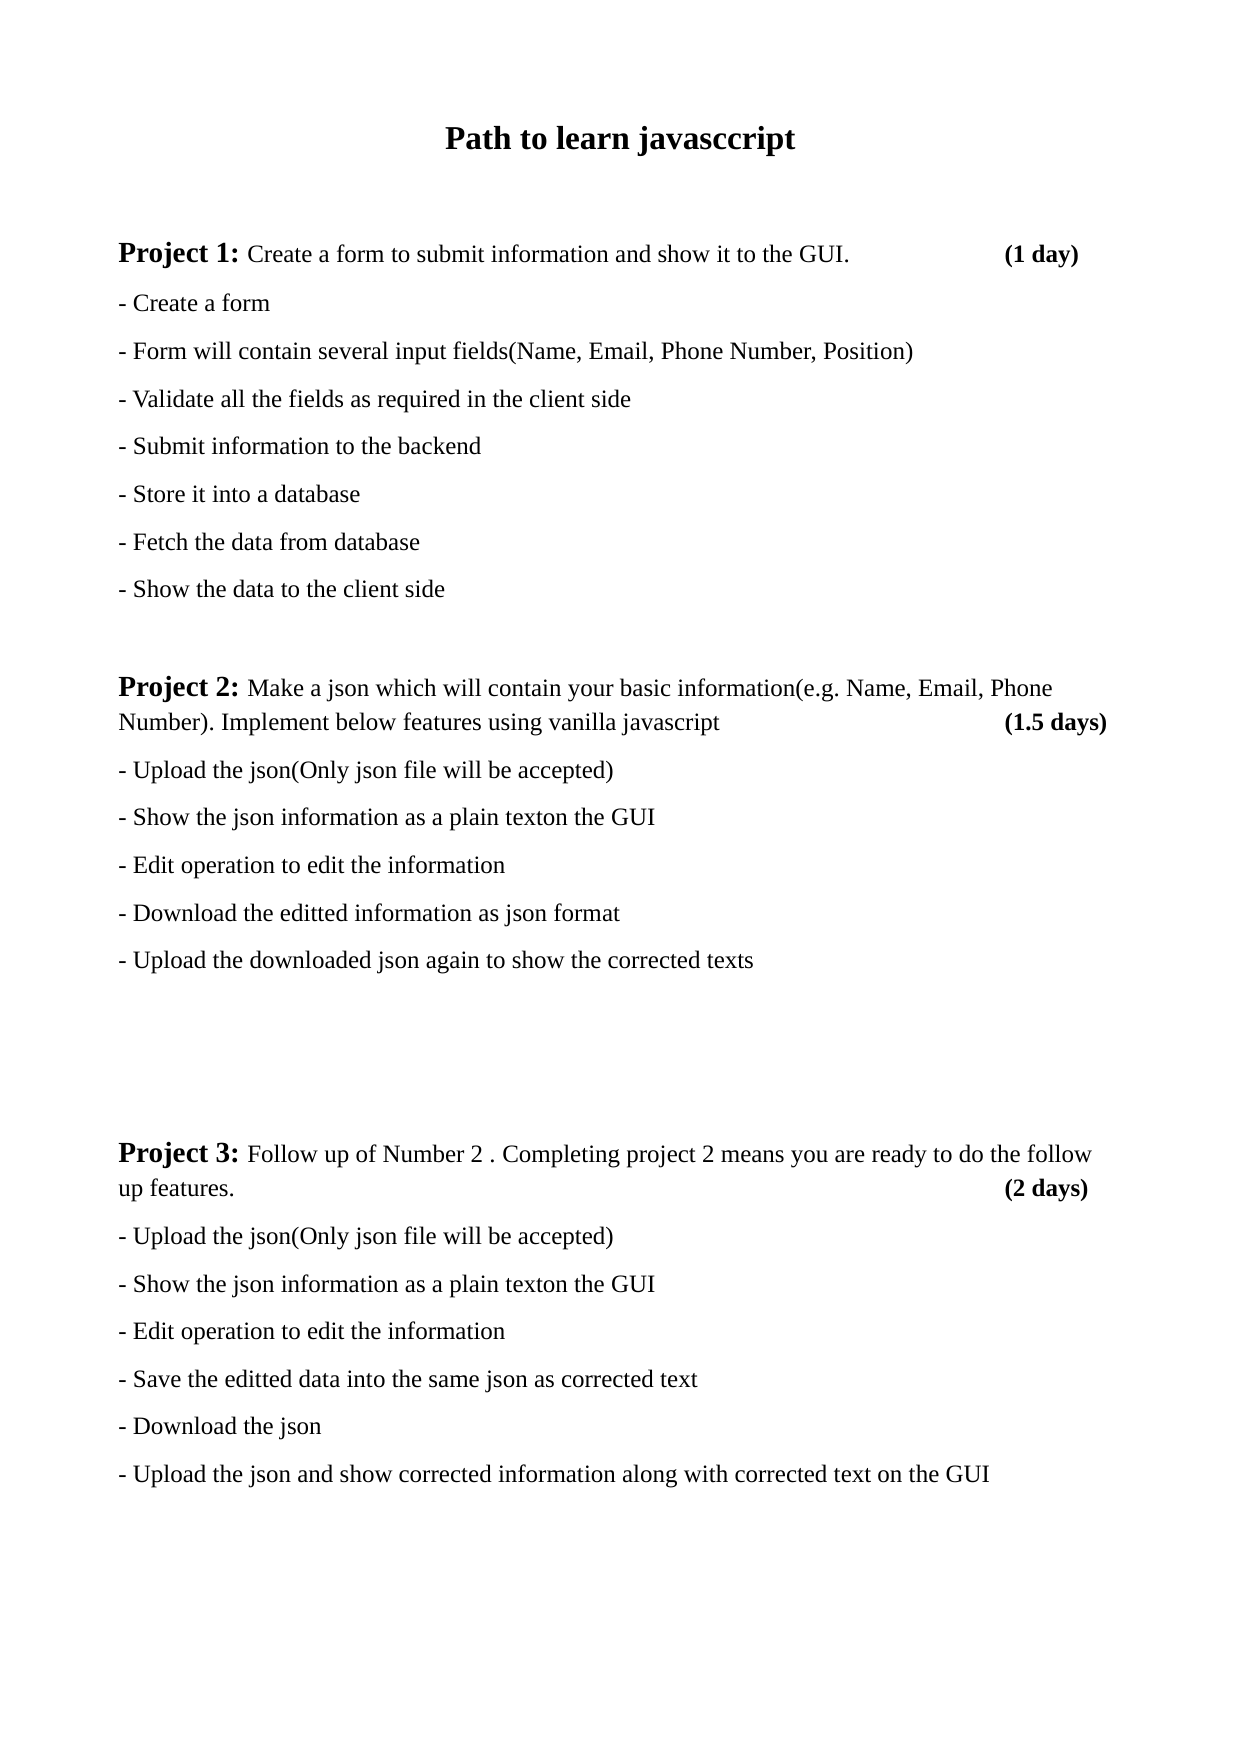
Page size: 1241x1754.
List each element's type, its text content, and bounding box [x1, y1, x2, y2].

text - Store it into a database [118, 479, 1122, 508]
text - Upload the downloaded json again to show the corrected texts [118, 945, 1122, 974]
text Project 1: Create a form to submit information and show it to the GUI. (1 day) [118, 235, 1122, 269]
text - Fetch the data from database [118, 527, 1122, 555]
text - Create a form [118, 288, 1122, 317]
text Project 3: Follow up of Number 2 . Completing project 2 means you are ready to do the follow up features. (2 days) [118, 1136, 1122, 1202]
text Path to learn javasccript [118, 118, 1122, 156]
text - Edit operation to edit the information [118, 850, 1122, 879]
text - Upload the json(Only json file will be accepted) [118, 755, 1122, 783]
text - Upload the json and show corrected information along with corrected text on the GUI [118, 1459, 1122, 1488]
text - Upload the json(Only json file will be accepted) [118, 1221, 1122, 1250]
text - Show the json information as a plain texton the GUI [118, 1269, 1122, 1297]
text Project 2: Make a json which will contain your basic information(e.g. Name, Email, Phone Number). Implement below features using vanilla javascript (1.5 days) [118, 669, 1122, 736]
text - Submit information to the backend [118, 431, 1122, 460]
text - Show the json information as a plain texton the GUI [118, 802, 1122, 831]
text - Show the data to the client side [118, 574, 1122, 603]
text - Download the json [118, 1411, 1122, 1440]
text - Save the editted data into the same json as corrected text [118, 1364, 1122, 1393]
text - Validate all the fields as required in the client side [118, 384, 1122, 412]
text - Edit operation to edit the information [118, 1316, 1122, 1345]
text - Download the editted information as json format [118, 898, 1122, 926]
text - Form will contain several input fields(Name, Email, Phone Number, Position) [118, 336, 1122, 365]
